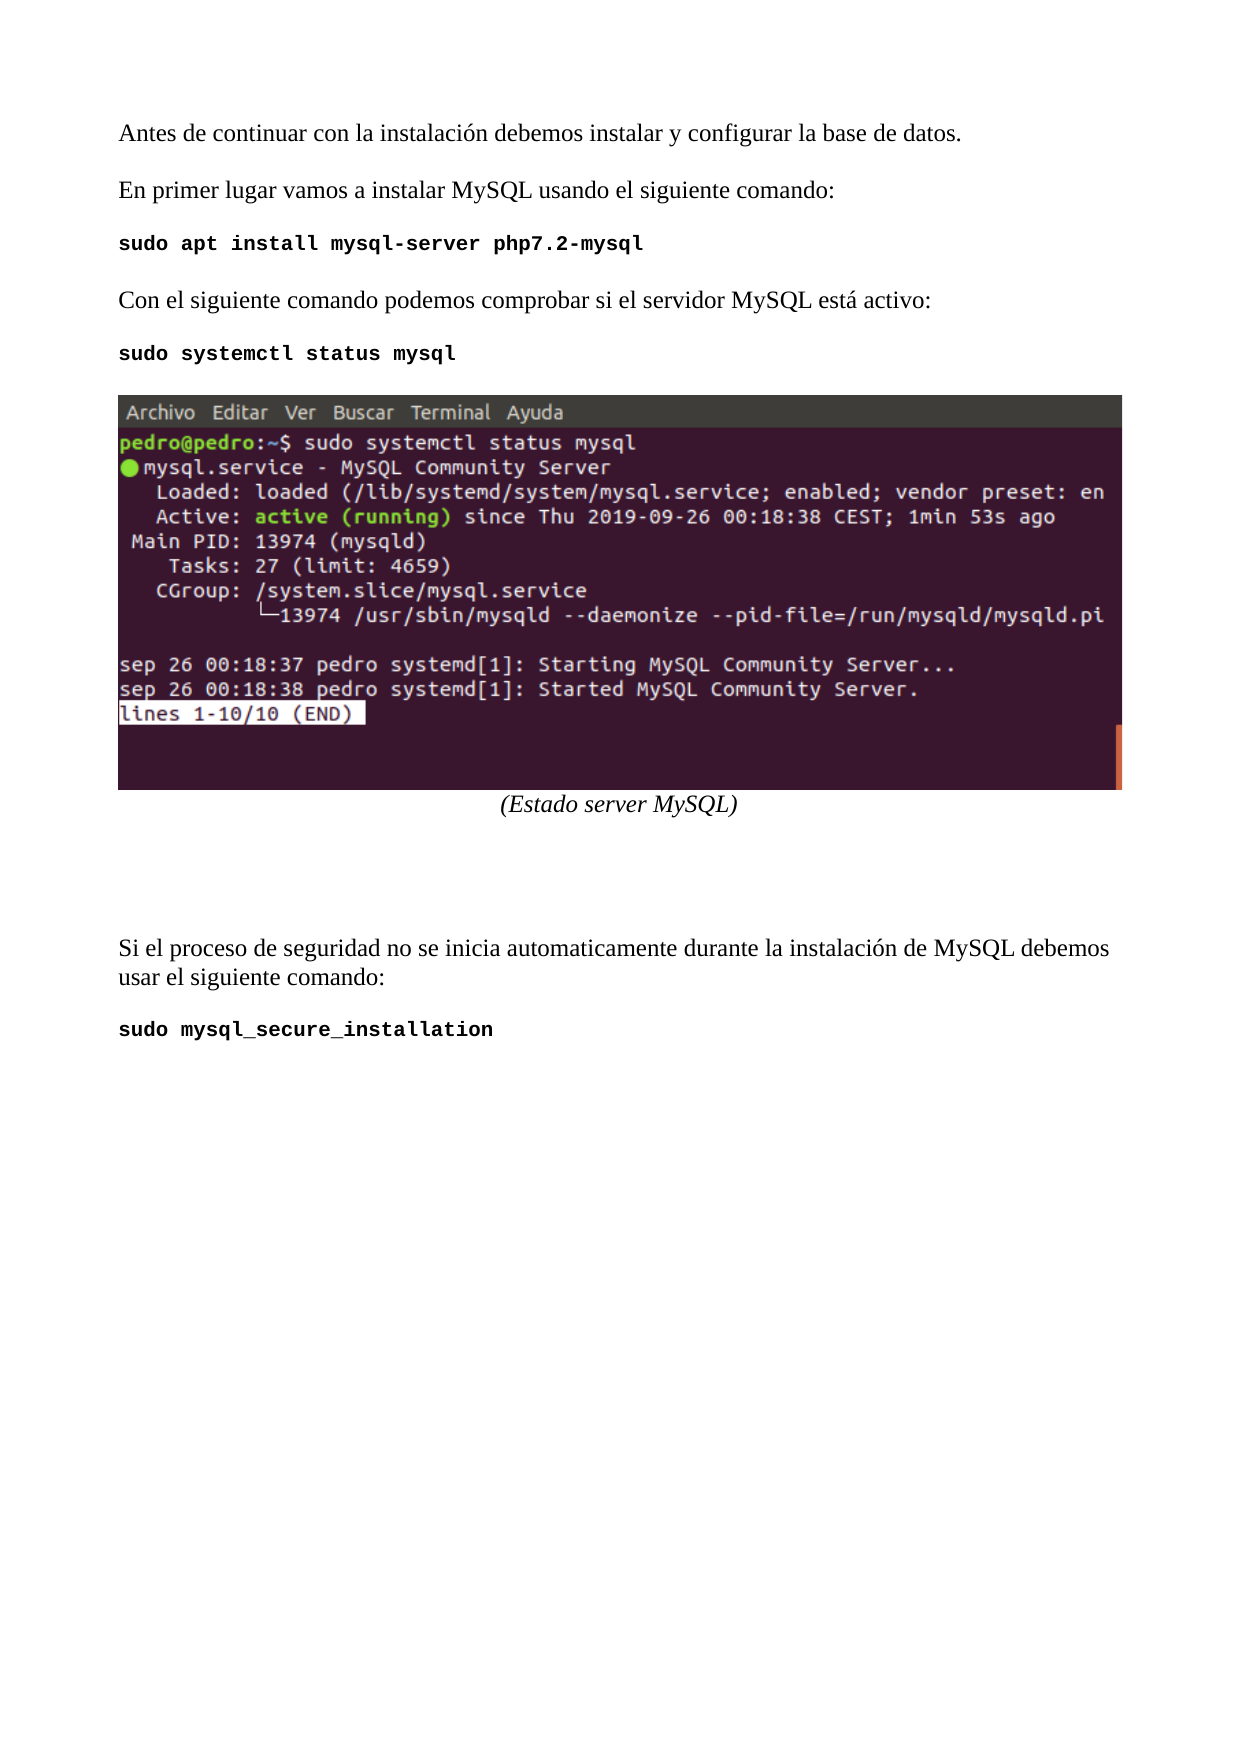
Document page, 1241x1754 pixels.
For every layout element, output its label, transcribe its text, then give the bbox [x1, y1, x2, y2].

text En primer lugar vamos a instalar MySQL usando el siguiente comando: [118, 176, 1122, 204]
text sudo systemctl status mysql [118, 343, 1122, 367]
text Si el proceso de seguridad no se inicia automaticamente durante la instalación de MySQL debemos usar el siguiente comando: [118, 933, 1122, 990]
text (Estado server MySQL) [118, 790, 1122, 818]
text sudo apt install mysql-server php7.2-mysql [118, 233, 1122, 257]
text sudo mysql_secure_installation [118, 1019, 1122, 1043]
text Con el siguiente comando podemos comprobar si el servidor MySQL está activo: [118, 286, 1122, 314]
text Antes de continuar con la instalación debemos instalar y configurar la base de datos. [118, 118, 1122, 147]
picture [118, 395, 1123, 790]
